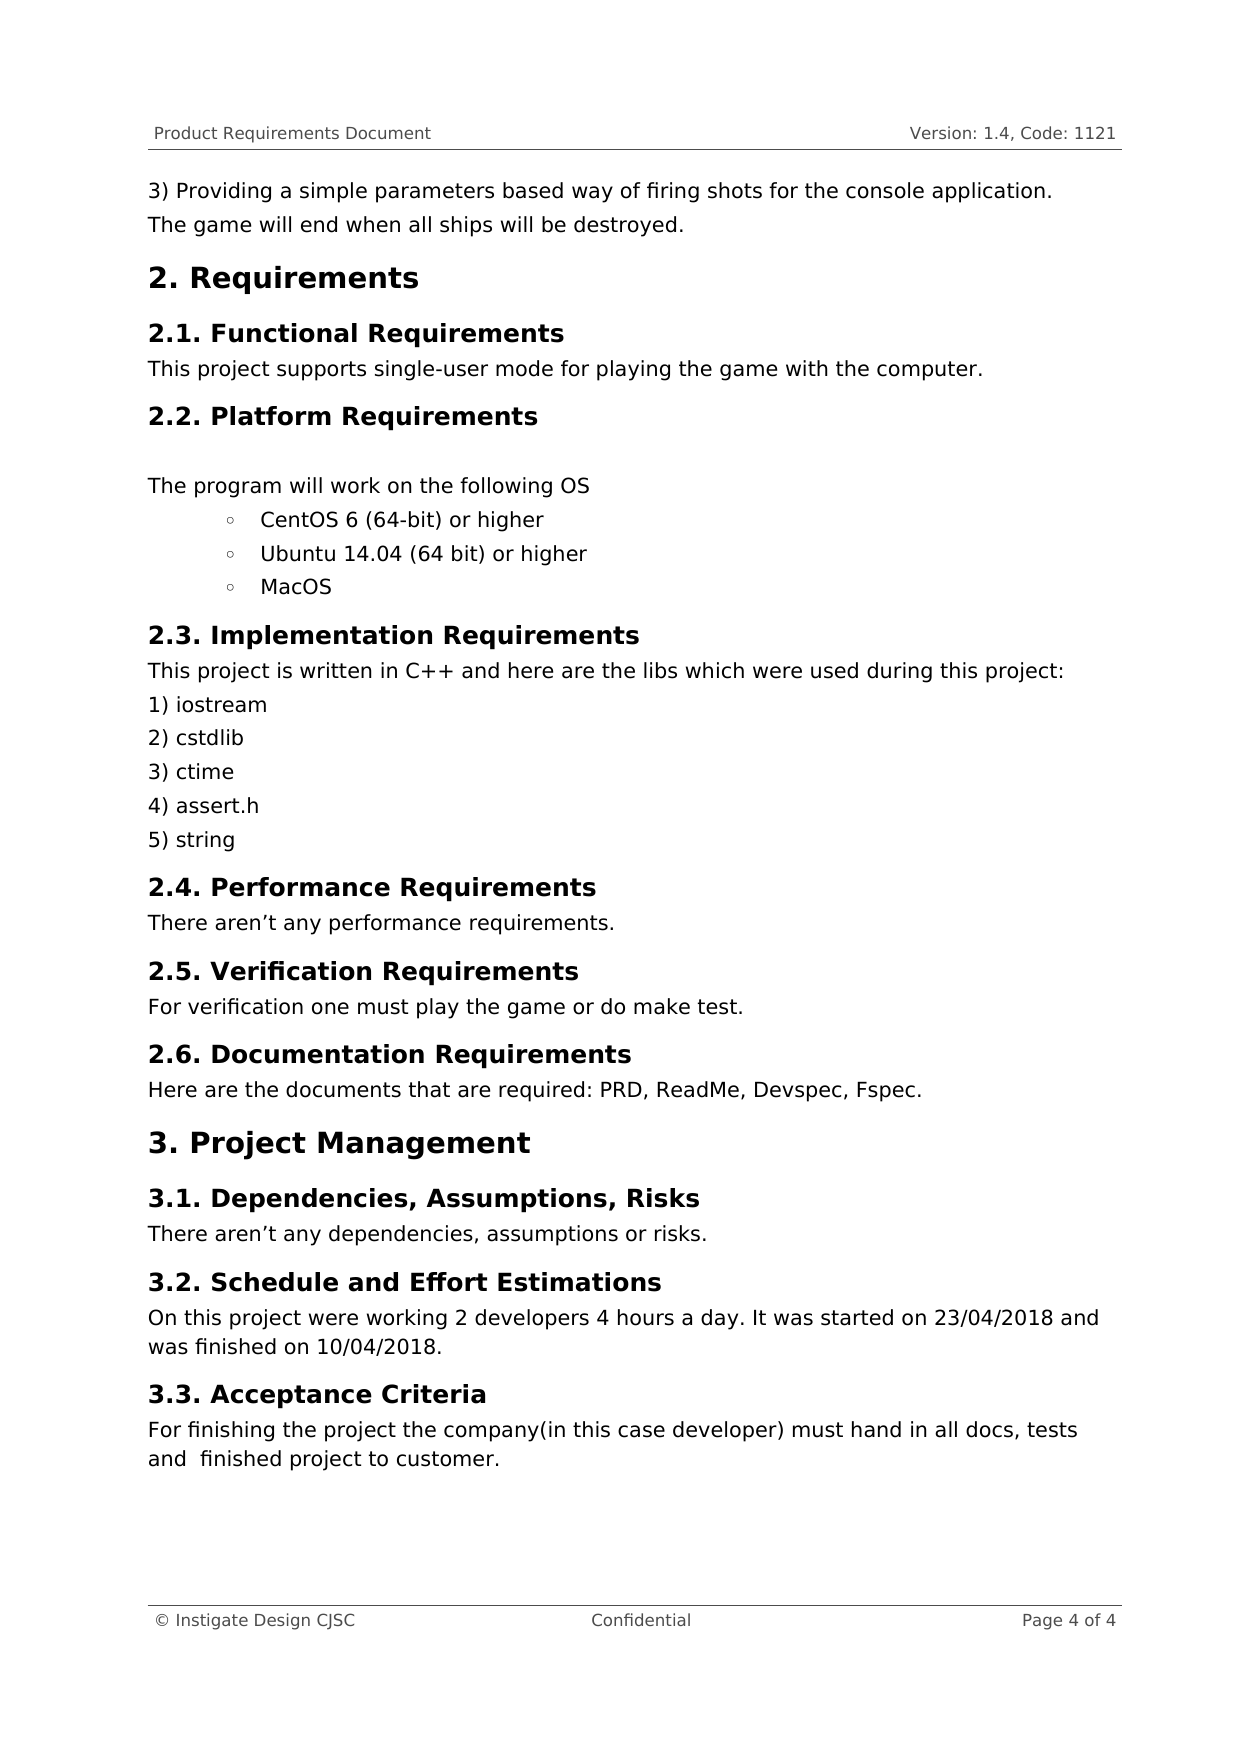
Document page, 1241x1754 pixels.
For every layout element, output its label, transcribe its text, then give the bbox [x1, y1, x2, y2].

text The program will work on the following OS [148, 474, 1122, 498]
text This project supports single-user mode for playing the game with the computer. [148, 357, 1122, 381]
text 2) cstdlib [148, 726, 1122, 751]
text Here are the documents that are required: PRD, ReadMe, Devspec, Fspec. [148, 1078, 1122, 1102]
subtitle Acceptance Criteria [148, 1380, 1122, 1409]
subtitle Verification Requirements [148, 957, 1122, 986]
text This project is written in C++ and here are the libs which were used during this project: [148, 659, 1122, 683]
subtitle Dependencies, Assumptions, Risks [148, 1184, 1122, 1213]
subtitle Implementation Requirements [148, 621, 1122, 650]
text 4) assert.h [148, 794, 1122, 818]
list CentOS 6 (64-bit) or higher [223, 508, 1122, 532]
text 3) ctime [148, 760, 1122, 784]
subtitle Schedule and Effort Estimations [148, 1268, 1122, 1297]
subtitle Documentation Requirements [148, 1040, 1122, 1069]
subtitle Project Management [148, 1127, 1122, 1161]
text 5) string [148, 828, 1122, 852]
subtitle Functional Requirements [148, 319, 1122, 348]
text There aren’t any performance requirements. [148, 911, 1122, 935]
list Ubuntu 14.04 (64 bit) or higher [223, 542, 1122, 566]
text There aren’t any dependencies, assumptions or risks. [148, 1222, 1122, 1247]
subtitle Platform Requirements [148, 402, 1122, 431]
list MacOS [223, 575, 1122, 599]
subtitle Requirements [148, 261, 1122, 295]
text 3) Providing a simple parameters based way of firing shots for the console application. [148, 179, 1122, 203]
text For finishing the project the company(in this case developer) must hand in all docs, tests and finished project to customer. [148, 1418, 1122, 1472]
text For verification one must play the game or do make test. [148, 995, 1122, 1019]
subtitle Performance Requirements [148, 873, 1122, 902]
text 1) iostream [148, 693, 1122, 717]
text On this project were working 2 developers 4 hours a day. It was started on 23/04/2018 and was finished on 10/04/2018. [148, 1306, 1122, 1359]
text The game will end when all ships will be destroyed. [148, 213, 1122, 237]
